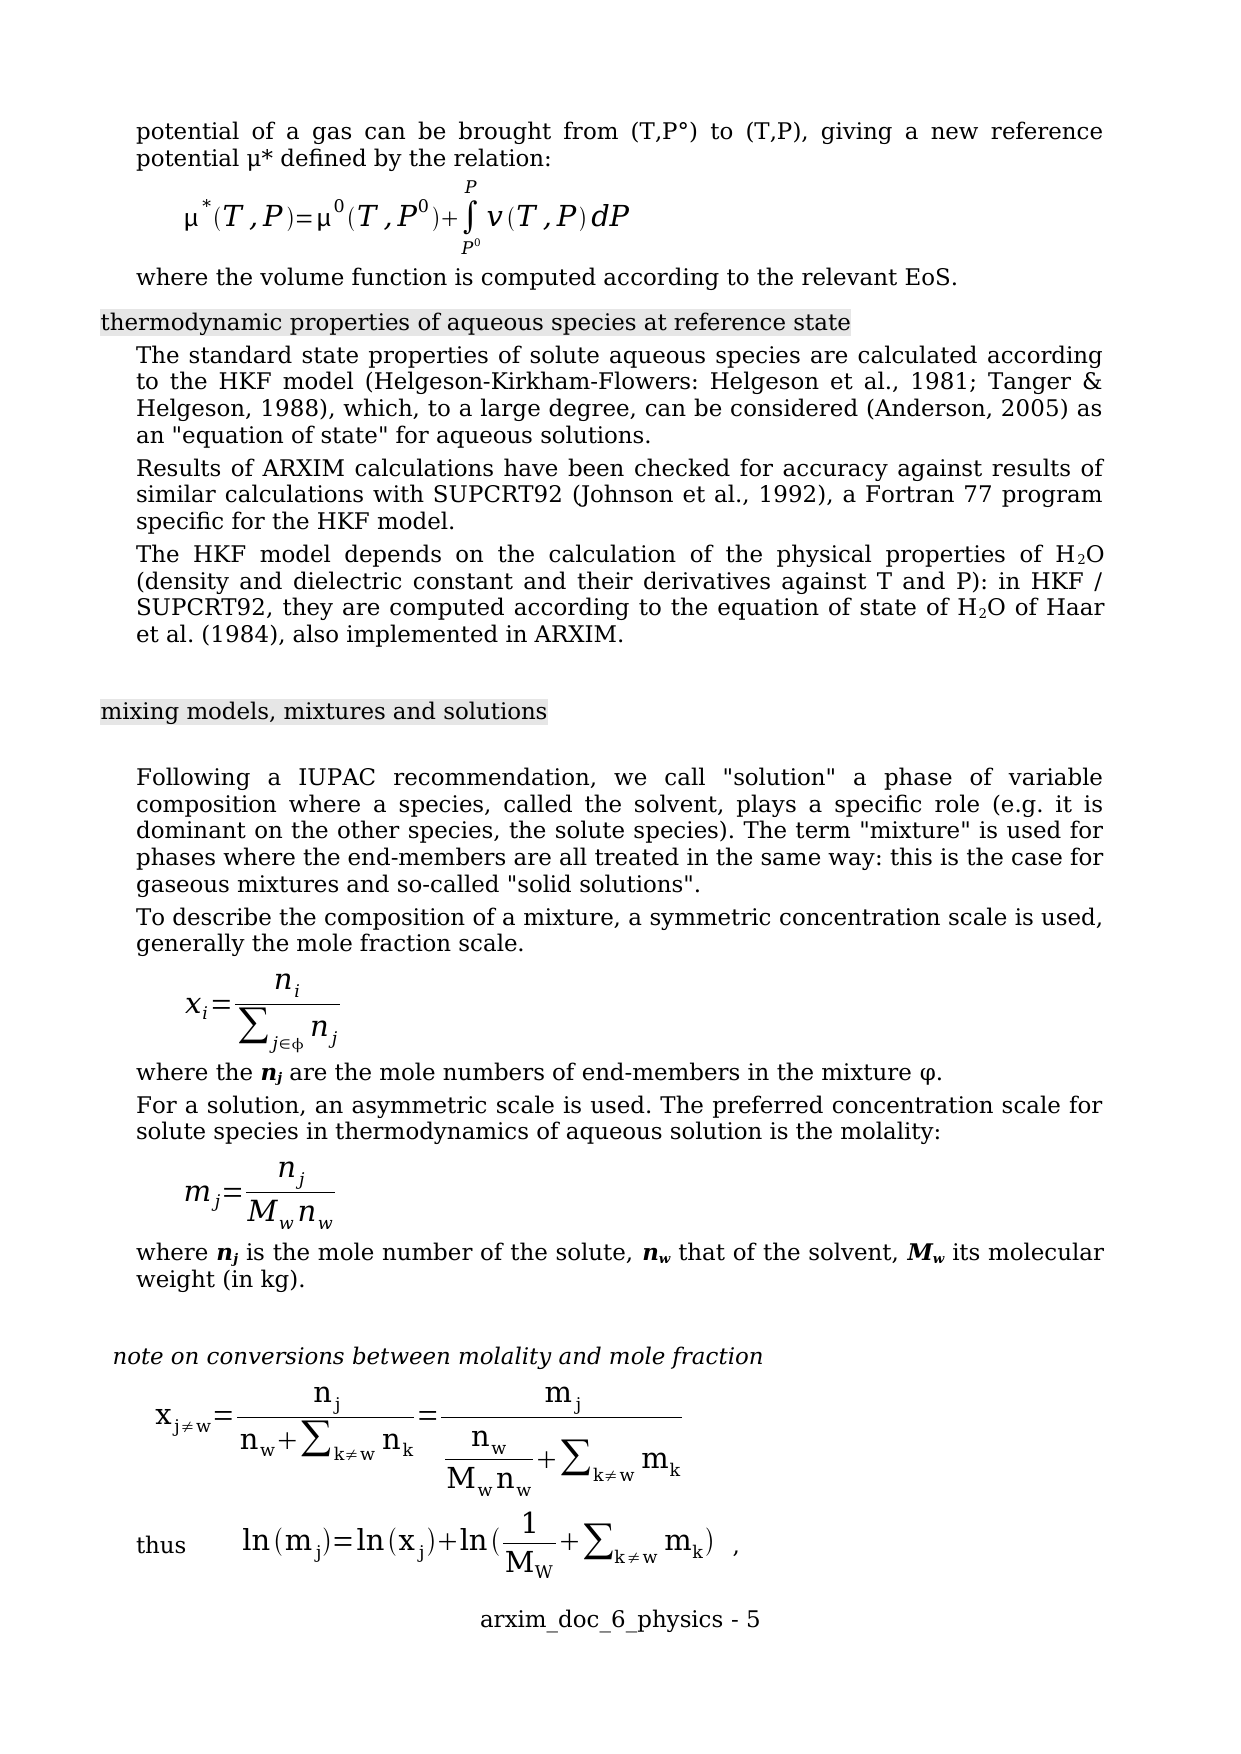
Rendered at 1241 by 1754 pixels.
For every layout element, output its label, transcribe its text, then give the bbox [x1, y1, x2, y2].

text For a solution, an asymmetric scale is used. The preferred concentration scale for solute species in thermodynamics of aqueous solution is the molality: [136, 1092, 1104, 1145]
text potential of a gas can be brought from (T,P°) to (T,P), giving a new reference potential μ* defined by the relation: [136, 118, 1104, 172]
text The HKF model depends on the calculation of the physical properties of H2O (density and dielectric constant and their derivatives against T and P): in HKF / SUPCRT92, they are computed according to the equation of state of H2O of Haar et al. (1984), also implemented in ARXIM. [136, 541, 1104, 648]
text The standard state properties of solute aqueous species are calculated according to the HKF model (Helgeson-Kirkham-Flowers: Helgeson et al., 1981; Tanger & Helgeson, 1988), which, to a large degree, can be considered (Anderson, 2005) as an "equation of state" for aqueous solutions. [136, 342, 1104, 449]
text where the volume function is computed according to the relevant EoS. [136, 264, 1104, 291]
subtitle note on conversions between molality and mole fraction [112, 1343, 1152, 1370]
subtitle thermodynamic properties of aqueous species at reference state [851, 309, 1152, 336]
text where nj is the mole number of the solute, nw that of the solvent, Mw its molecular weight (in kg). [136, 1239, 1104, 1293]
text where the nj are the mole numbers of end-members in the mixture φ. [136, 1059, 1104, 1086]
subtitle mixing models, mixtures and solutions [100, 698, 1152, 725]
text Results of ARXIM calculations have been checked for accuracy against results of similar calculations with SUPCRT92 (Johnson et al., 1992), a Fortran 77 program specific for the HKF model. [136, 455, 1104, 535]
text Following a IUPAC recommendation, we call "solution" a phase of variable composition where a species, called the solvent, plays a specific role (e.g. it is dominant on the other species, the solute species). The term "mixture" is used for phases where the end-members are all treated in the same way: this is the case for gaseous mixtures and so-called "solid solutions". [136, 764, 1104, 898]
text To describe the composition of a mixture, a symmetric concentration scale is used, generally the mole fraction scale. [136, 904, 1104, 957]
text thus , [136, 1507, 1104, 1584]
